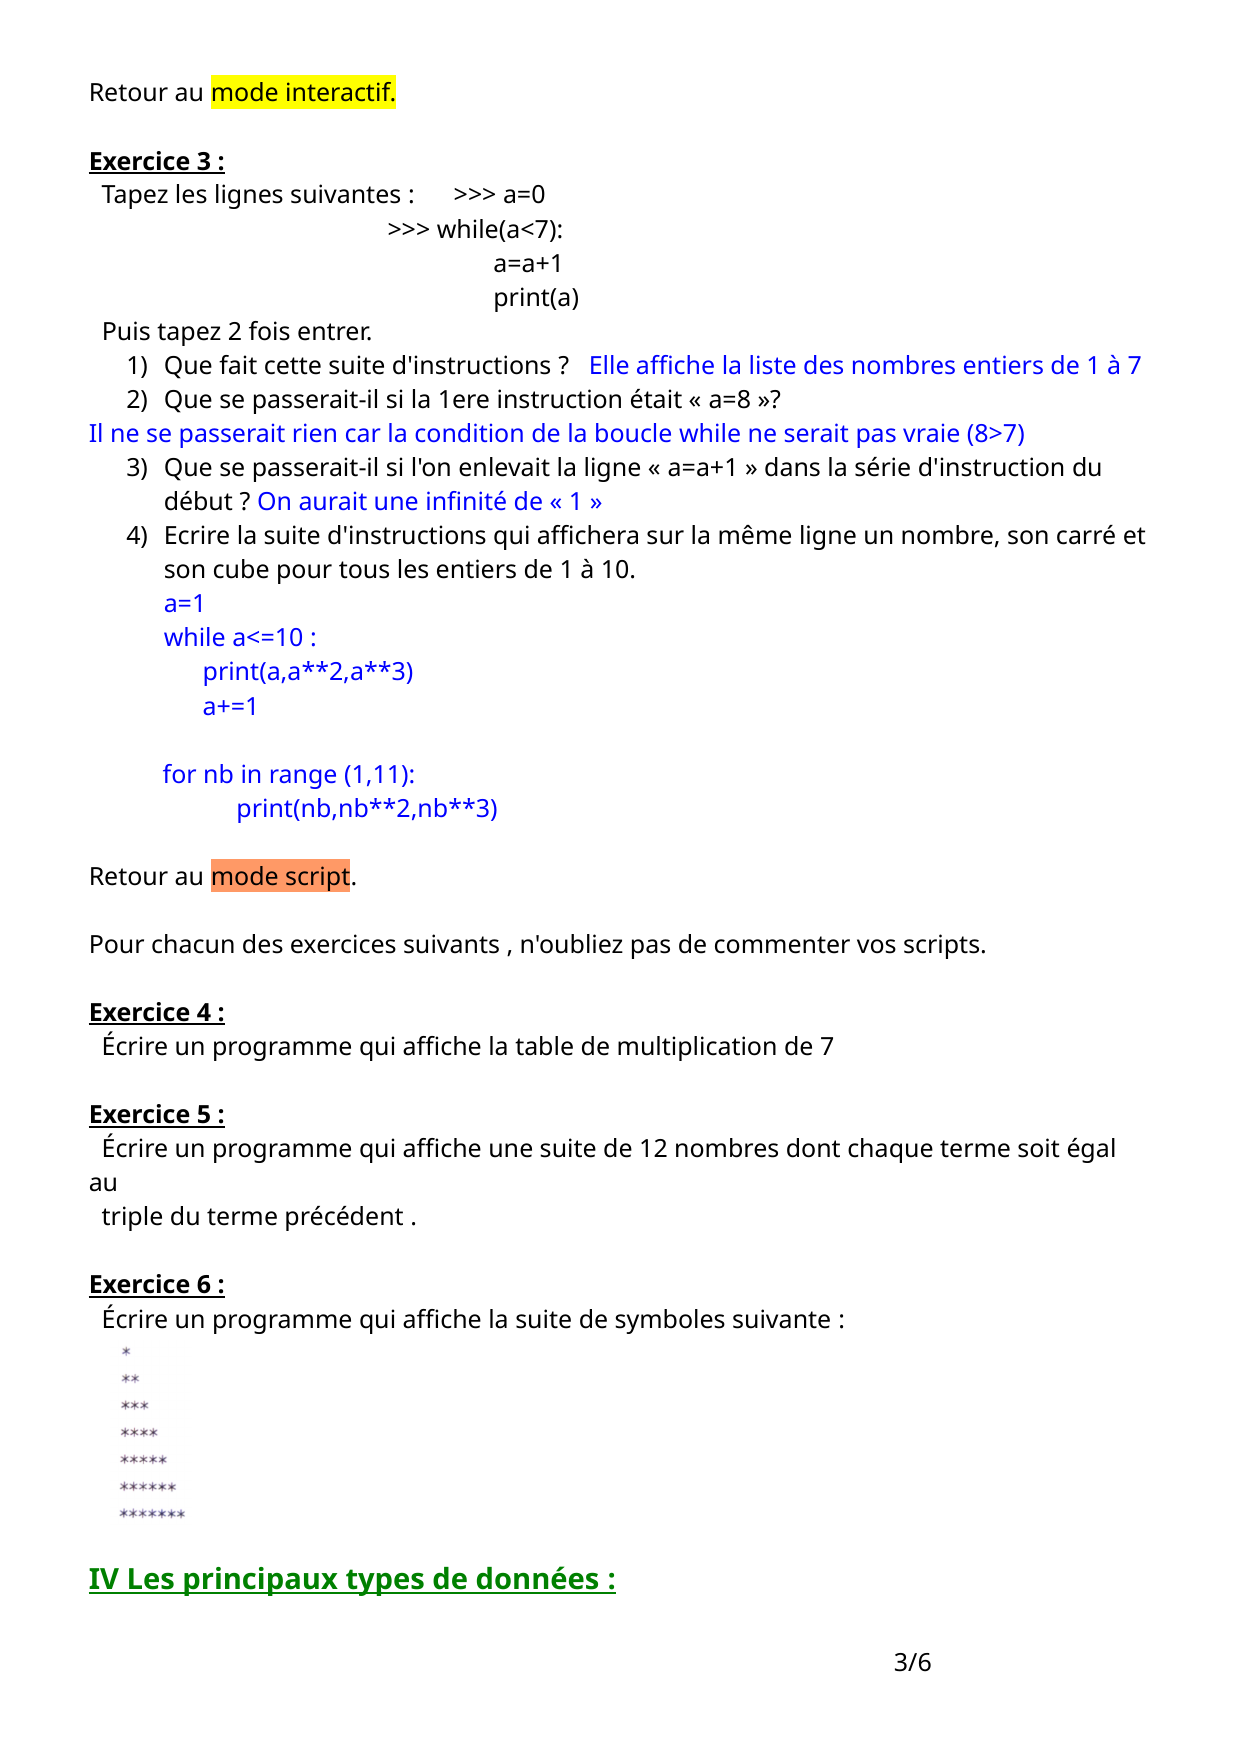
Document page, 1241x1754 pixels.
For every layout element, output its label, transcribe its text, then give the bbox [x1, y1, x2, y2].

text >>> while(a<7): [88, 211, 1152, 245]
list Ecrire la suite d'instructions qui affichera sur la même ligne un nombre, son carré et son cube pour tous les entiers de 1 à 10. [126, 518, 1152, 586]
list print(a,a**2,a**3) [126, 654, 1152, 688]
text Exercice 6 : [88, 1267, 1152, 1301]
text for nb in range (1,11): [88, 756, 1152, 790]
text print(nb,nb**2,nb**3) [88, 790, 1152, 824]
text Il ne se passerait rien car la condition de la boucle while ne serait pas vraie (8>7) [88, 416, 1152, 450]
text Puis tapez 2 fois entrer. [88, 313, 1152, 347]
text Écrire un programme qui affiche la table de multiplication de 7 [88, 1029, 1152, 1063]
text triple du terme précédent . [88, 1199, 1152, 1233]
text Tapez les lignes suivantes : >>> a=0 [88, 177, 1152, 211]
text Écrire un programme qui affiche la suite de symboles suivante : [88, 1301, 1152, 1335]
text Exercice 3 : [88, 143, 1152, 177]
list Que se passerait-il si l'on enlevait la ligne « a=a+1 » dans la série d'instruction du début ? On aurait une infinité de « 1 » [126, 450, 1152, 518]
list a=1 [126, 586, 1152, 620]
text print(a) [88, 279, 1152, 313]
text a=a+1 [88, 245, 1152, 279]
list Que fait cette suite d'instructions ? Elle affiche la liste des nombres entiers de 1 à 7 [126, 347, 1152, 382]
text Retour au mode script. [88, 858, 1152, 892]
text Pour chacun des exercices suivants , n'oubliez pas de commenter vos scripts. [88, 927, 1152, 961]
text Exercice 4 : [88, 995, 1152, 1029]
text Écrire un programme qui affiche une suite de 12 nombres dont chaque terme soit égal au [88, 1131, 1152, 1199]
list Que se passerait-il si la 1ere instruction était « a=8 »? [126, 382, 1152, 416]
text Exercice 5 : [88, 1097, 1152, 1131]
picture [110, 1340, 193, 1525]
list while a<=10 : [126, 620, 1152, 654]
list a+=1 [126, 688, 1152, 722]
text Retour au mode interactif. [88, 75, 1152, 109]
text IV Les principaux types de données : [88, 1558, 1152, 1598]
